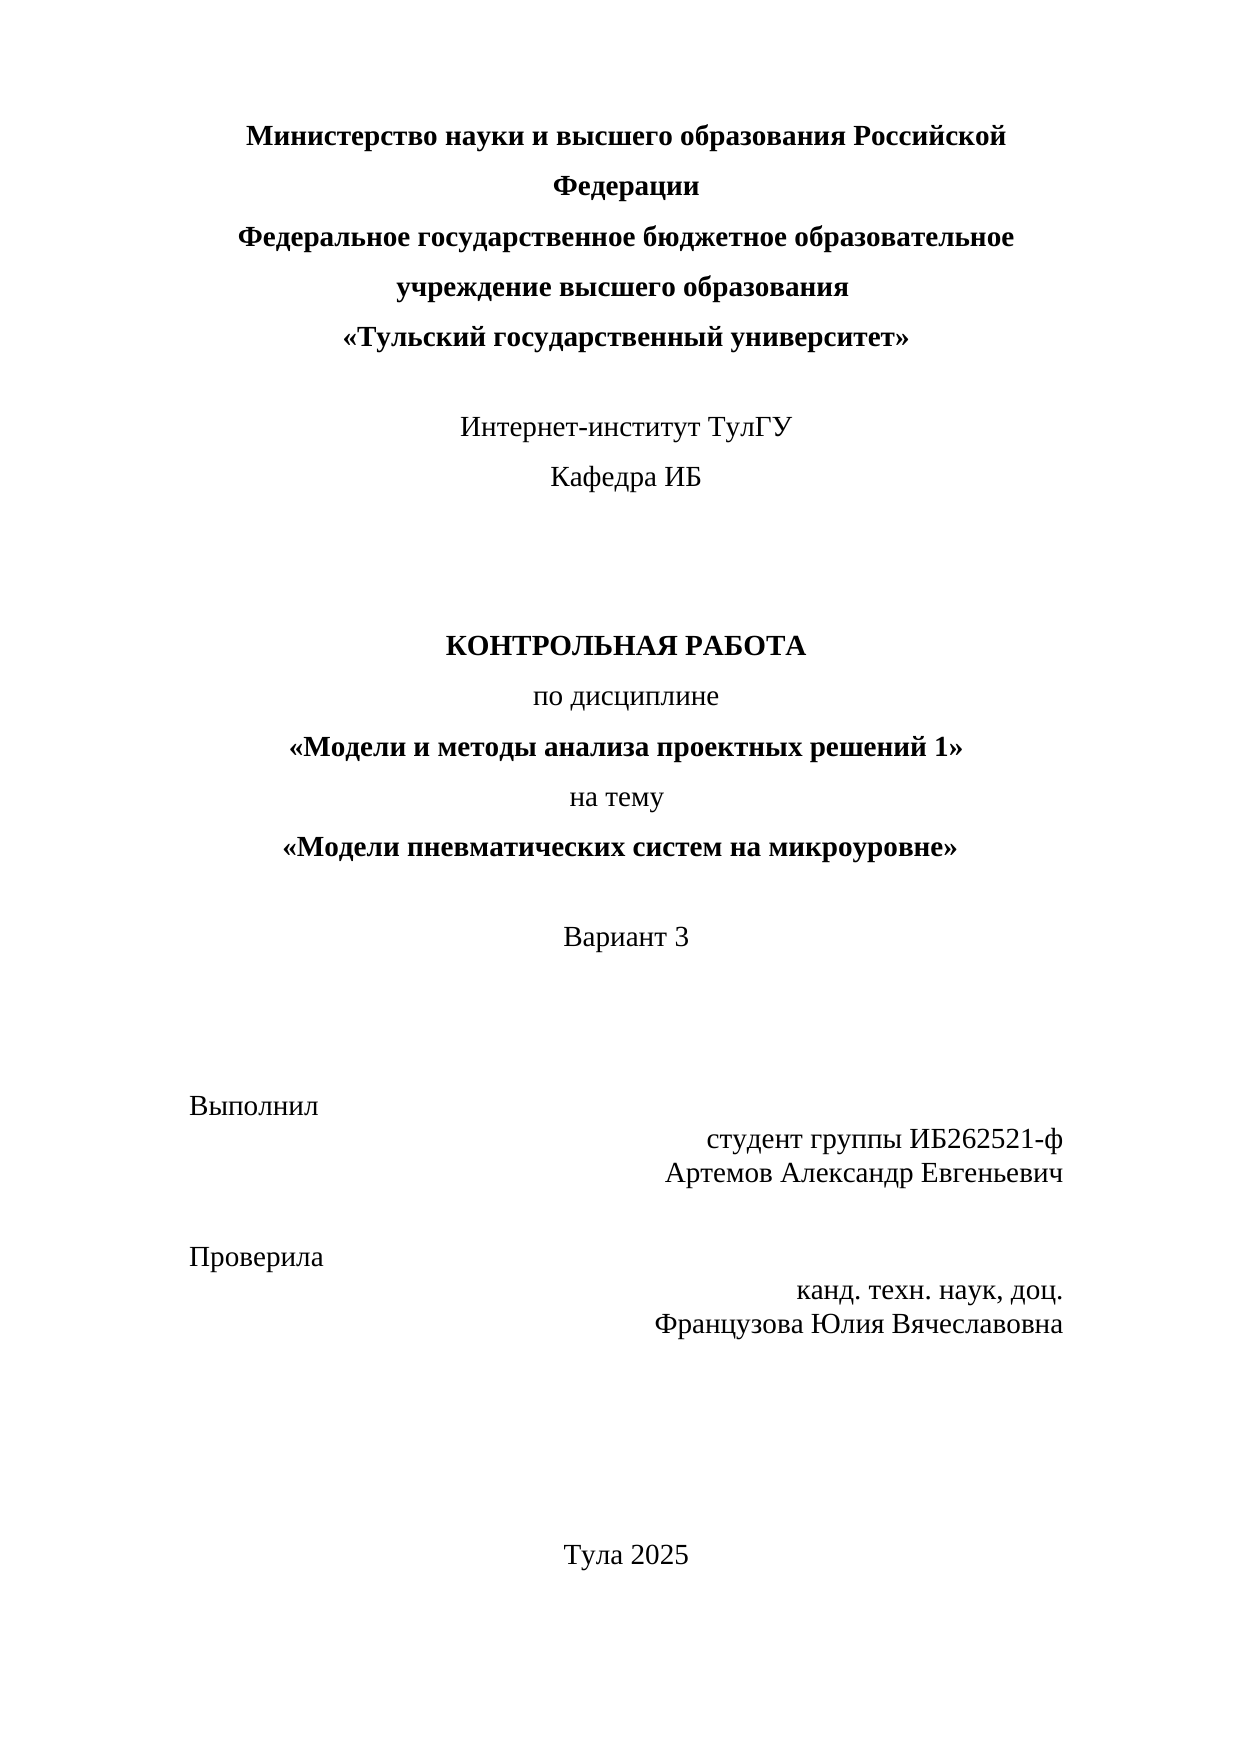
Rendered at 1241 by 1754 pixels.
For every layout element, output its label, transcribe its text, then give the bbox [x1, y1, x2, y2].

text Проверила [189, 1239, 1063, 1272]
text «Модели и методы анализа проектных решений 1» [189, 729, 1063, 762]
text по дисциплине [189, 678, 1063, 712]
text студент группы ИБ262521-ф [189, 1122, 1063, 1155]
text Интернет-институт ТулГУ [189, 409, 1063, 443]
text Выполнил [189, 1088, 1063, 1122]
text Тула 2025 [189, 1537, 1063, 1571]
text Французова Юлия Вячеславовна [189, 1306, 1063, 1339]
text Федеральное государственное бюджетное образовательное учреждение высшего образования «Тульский государственный университет» [189, 219, 1063, 353]
text канд. техн. наук, доц. [189, 1272, 1063, 1306]
text Вариант 3 [189, 919, 1063, 953]
text Министерство науки и высшего образования Российской Федерации [189, 118, 1063, 202]
text на тему «Модели пневматических систем на микроуровне» [177, 779, 1063, 863]
text Артемов Александр Евгеньевич [189, 1155, 1063, 1189]
text КОНТРОЛЬНАЯ РАБОТА [189, 628, 1063, 662]
text Кафедра ИБ [189, 459, 1063, 493]
